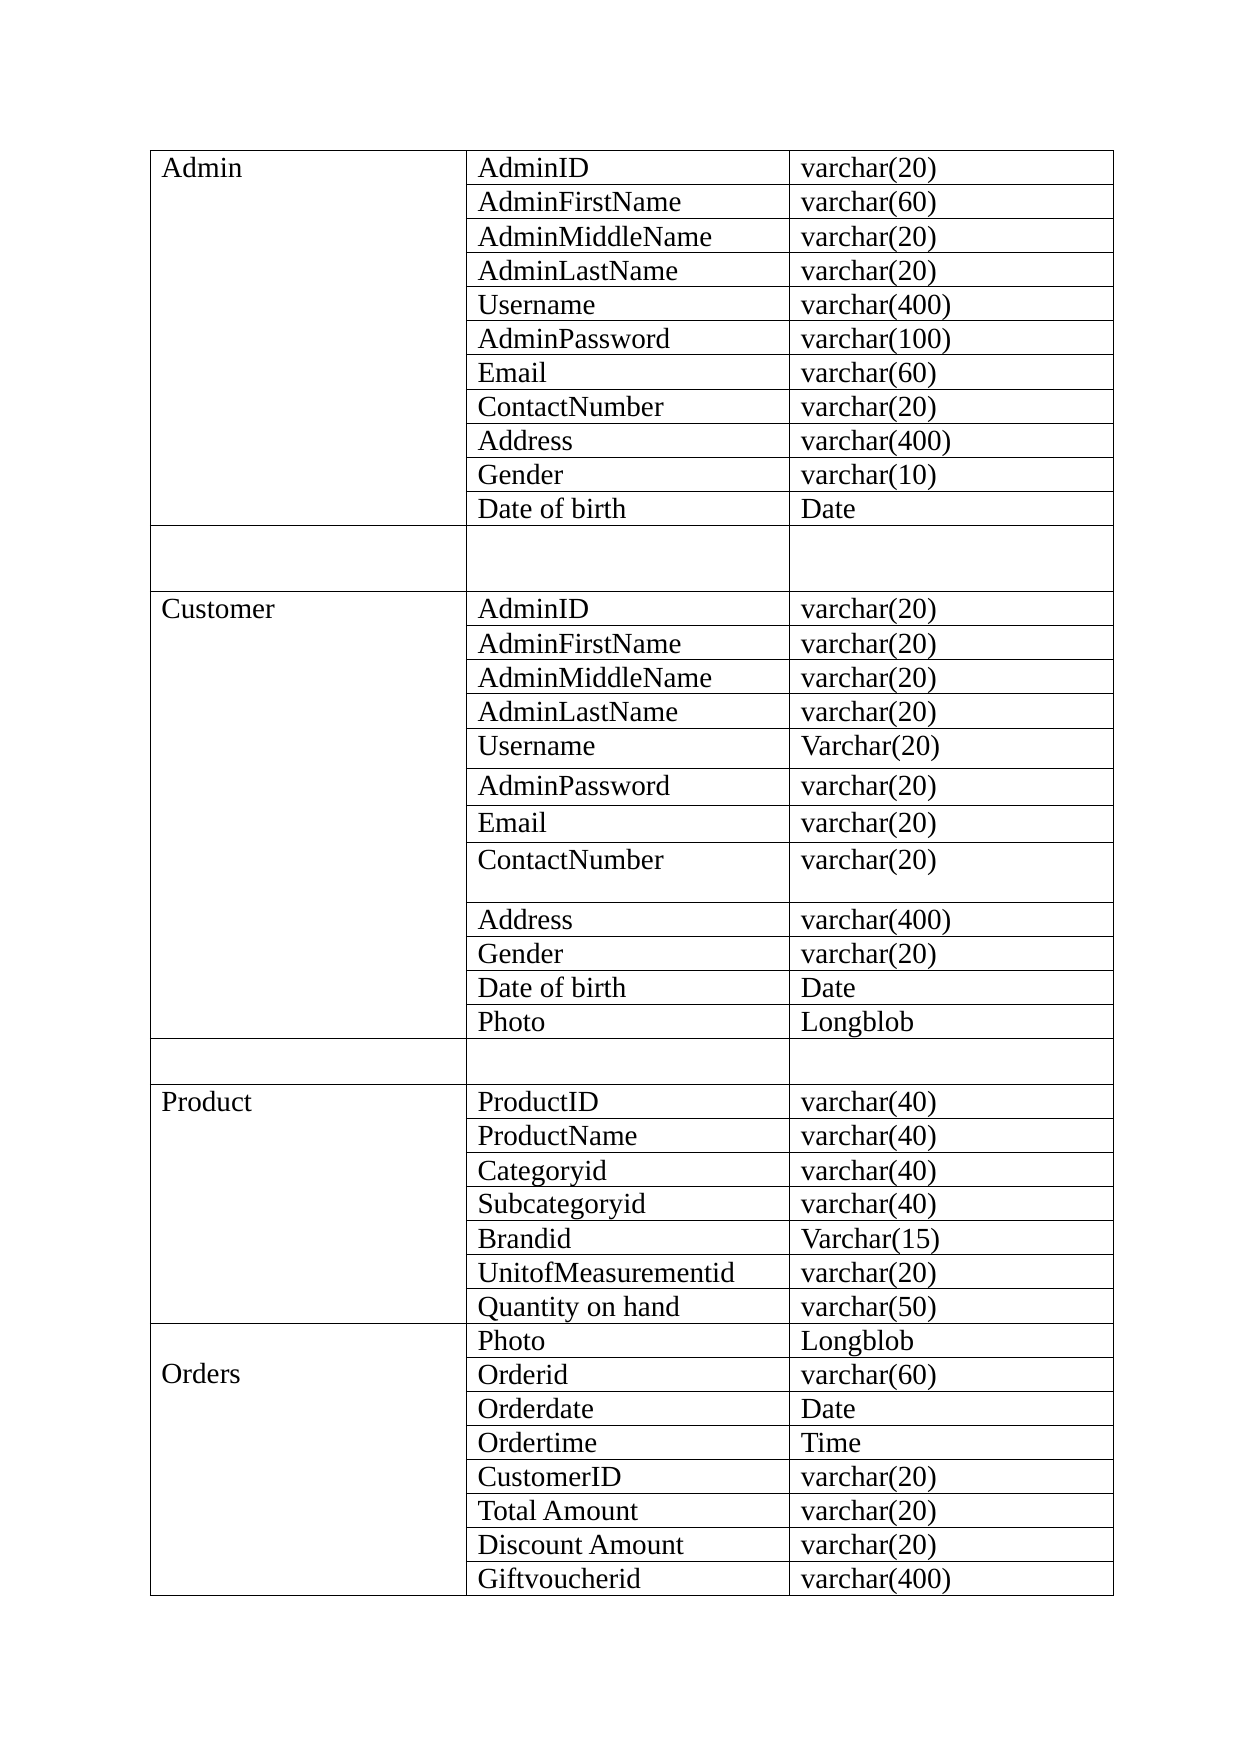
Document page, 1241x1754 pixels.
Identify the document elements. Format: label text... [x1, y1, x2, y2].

table_cell varchar(20) [790, 151, 1113, 184]
table_cell varchar(400) [790, 1562, 1113, 1595]
table_cell ProductName [467, 1119, 789, 1152]
table_cell Photo [467, 1005, 789, 1038]
table_cell Gender [467, 937, 789, 970]
table_cell AdminMiddleName [467, 219, 789, 252]
table_cell Date [790, 971, 1113, 1004]
table_cell varchar(20) [790, 806, 1113, 841]
table_cell [467, 1039, 789, 1084]
table_cell varchar(20) [790, 390, 1113, 422]
table_cell varchar(20) [790, 660, 1113, 693]
table_cell CustomerID [467, 1460, 789, 1493]
table_cell Username [467, 287, 789, 320]
table_cell varchar(20) [790, 769, 1113, 805]
table_cell varchar(40) [790, 1187, 1113, 1220]
table_cell Subcategoryid [467, 1187, 789, 1220]
table_cell Time [790, 1426, 1113, 1459]
table_cell varchar(20) [790, 1255, 1113, 1288]
table_cell Address [467, 903, 789, 936]
table_cell varchar(20) [790, 592, 1113, 625]
table_cell [151, 526, 466, 591]
table_cell Discount Amount [467, 1528, 789, 1561]
table_cell varchar(20) [790, 1528, 1113, 1561]
table_cell Product [151, 1085, 466, 1322]
table_cell ContactNumber [467, 843, 789, 902]
table_cell Brandid [467, 1221, 789, 1254]
table_cell varchar(40) [790, 1153, 1113, 1186]
table_cell Longblob [790, 1324, 1113, 1356]
table_cell Username [467, 729, 789, 768]
table_cell varchar(20) [790, 694, 1113, 727]
table_cell AdminFirstName [467, 626, 789, 659]
table_cell varchar(20) [790, 626, 1113, 659]
table_cell Address [467, 424, 789, 457]
table_cell varchar(60) [790, 355, 1113, 388]
table_cell varchar(50) [790, 1289, 1113, 1322]
table_cell [790, 1039, 1113, 1084]
table_cell Varchar(15) [790, 1221, 1113, 1254]
table_cell [467, 526, 789, 591]
table_cell varchar(20) [790, 843, 1113, 902]
table_cell varchar(20) [790, 1494, 1113, 1527]
table_cell [151, 1039, 466, 1084]
table_cell Total Amount [467, 1494, 789, 1527]
table_cell Email [467, 355, 789, 388]
table_cell varchar(20) [790, 937, 1113, 970]
table_cell varchar(60) [790, 1358, 1113, 1391]
table_cell varchar(40) [790, 1119, 1113, 1152]
table_cell [790, 526, 1113, 591]
table_cell varchar(10) [790, 458, 1113, 491]
table_cell ContactNumber [467, 390, 789, 422]
table_cell Date [790, 492, 1113, 525]
table_cell Email [467, 806, 789, 841]
table_cell Photo [467, 1324, 789, 1356]
table_cell Orderid [467, 1358, 789, 1391]
table_cell varchar(20) [790, 253, 1113, 286]
table_cell Categoryid [467, 1153, 789, 1186]
table_cell Gender [467, 458, 789, 491]
table_cell Orderdate [467, 1392, 789, 1424]
table_cell varchar(20) [790, 219, 1113, 252]
table_cell AdminID [467, 151, 789, 184]
table_cell AdminLastName [467, 694, 789, 727]
table_cell UnitofMeasurementid [467, 1255, 789, 1288]
table_cell varchar(20) [790, 1460, 1113, 1493]
table_cell Orders [151, 1324, 466, 1595]
table_cell Giftvoucherid [467, 1562, 789, 1595]
table_cell Date of birth [467, 971, 789, 1004]
table_cell varchar(100) [790, 321, 1113, 354]
table_cell Date [790, 1392, 1113, 1424]
table_cell ProductID [467, 1085, 789, 1118]
table_cell Longblob [790, 1005, 1113, 1038]
table_cell AdminMiddleName [467, 660, 789, 693]
table_cell varchar(400) [790, 424, 1113, 457]
table_cell varchar(40) [790, 1085, 1113, 1118]
table_cell AdminPassword [467, 321, 789, 354]
table_cell Admin [151, 151, 466, 525]
table_cell AdminID [467, 592, 789, 625]
table_cell Customer [151, 592, 466, 1038]
table_cell Varchar(20) [790, 729, 1113, 768]
table_cell varchar(400) [790, 903, 1113, 936]
table_cell AdminPassword [467, 769, 789, 805]
table_cell Date of birth [467, 492, 789, 525]
table_cell Quantity on hand [467, 1289, 789, 1322]
table_cell varchar(400) [790, 287, 1113, 320]
table_cell AdminLastName [467, 253, 789, 286]
table_cell Ordertime [467, 1426, 789, 1459]
table_cell AdminFirstName [467, 185, 789, 218]
table_cell varchar(60) [790, 185, 1113, 218]
